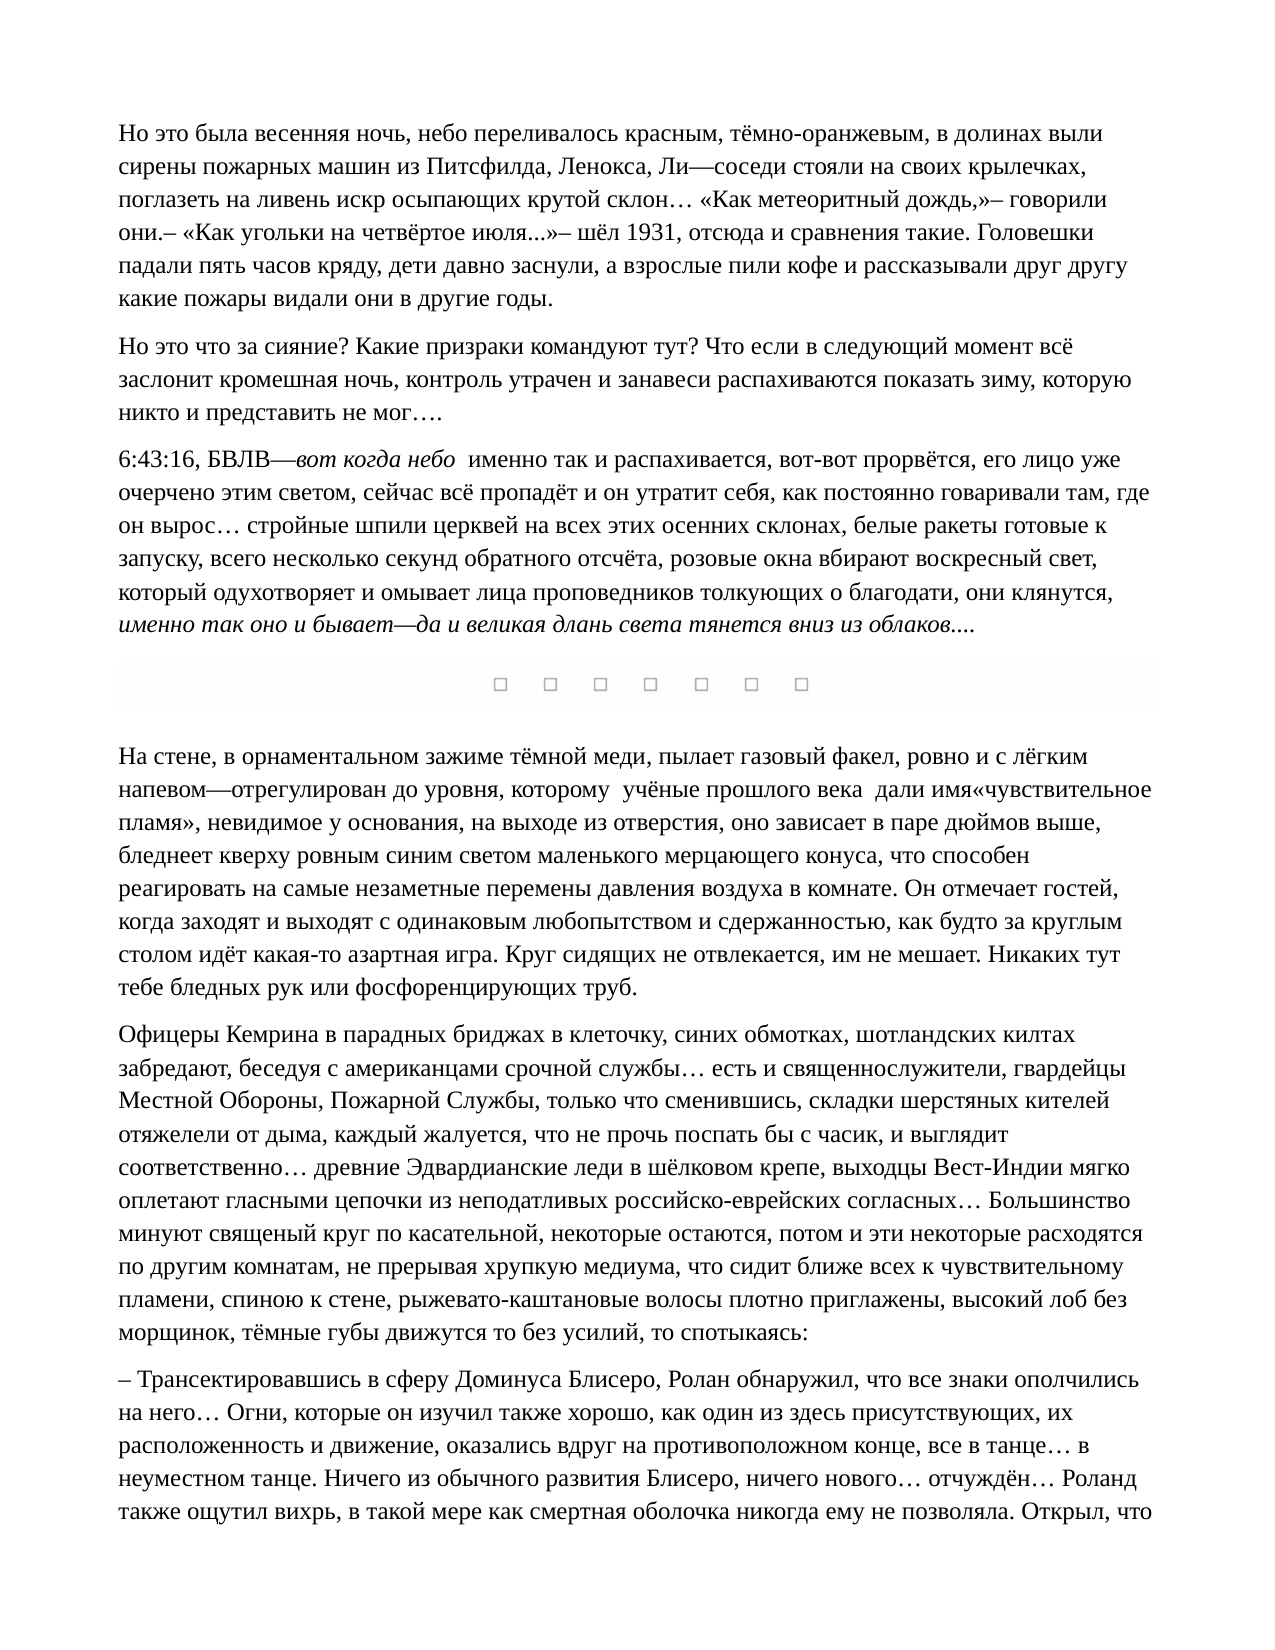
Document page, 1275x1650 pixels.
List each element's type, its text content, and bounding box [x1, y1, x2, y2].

text Но это что за сияние? Какие призраки командуют тут? Что если в следующий момент всё заслонит кромешная ночь, контроль утрачен и занавеси распахиваются показать зиму, которую никто и представить не мог…. [118, 331, 1157, 426]
text Офицеры Кемрина в парадных бриджах в клеточку, синих обмотках, шотландских килтах забредают, беседуя с американцами срочной службы… есть и священнослужители, гвардейцы Местной Обороны, Пожарной Службы, только что сменившись, складки шерстяных кителей отяжелели от дыма, каждый жалуется, что не прочь поспать бы с часик, и выглядит соответственно… древние Эдвардианские леди в шёлковом крепе, выходцы Вест-Индии мягко оплетают гласными цепочки из неподатливых российско-еврейских согласных… Большинство минуют священый круг по касательной, некоторые остаются, потом и эти некоторые расходятся по другим комнатам, не прерывая хрупкую медиума, что сидит ближе всех к чувствительному пламени, спиною к стене, рыжевато-каштановые волосы плотно приглажены, высокий лоб без морщинок, тёмные губы движутся то без усилий, то спотыкаясь: [118, 1019, 1157, 1346]
picture [118, 657, 1157, 712]
text На стене, в орнаментальном зажиме тёмной меди, пылает газовый факел, ровно и с лёгким напевом—отрегулирован до уровня, которому учёные прошлого века дали имя«чувствительное пламя», невидимое у основания, на выходе из отверстия, оно зависает в паре дюймов выше, бледнеет кверху ровным синим светом маленького мерцающего конуса, что способен реагировать на самые незаметные перемены давления воздуха в комнате. Он отмечает гостей, когда заходят и выходят с одинаковым любопытством и сдержанностью, как будто за круглым столом идёт какая-то азартная игра. Круг сидящих не отвлекается, им не мешает. Никаких тут тебе бледных рук или фосфоренцирующих труб. [118, 741, 1157, 1001]
text – Трансектировавшись в сферу Доминуса Блисеро, Ролан обнаружил, что все знаки ополчились на него… Огни, которые он изучил также хорошо, как один из здесь присутствующих, их расположенность и движение, оказались вдруг на противоположном конце, все в танце… в неуместном танце. Ничего из обычного развития Блисеро, ничего нового… отчуждён… Роланд также ощутил вихрь, в такой мере как смертная оболочка никогда ему не позволяла. Открыл, что [118, 1364, 1157, 1525]
text Но это была весенняя ночь, небо переливалось красным, тёмно-оранжевым, в долинах выли сирены пожарных машин из Питсфилда, Ленокса, Ли—соседи стояли на своих крылечках, поглазеть на ливень искр осыпающих крутой склон… «Как метеоритный дождь,»– говорили они.– «Как угольки на четвёртое июля...»– шёл 1931, отсюда и сравнения такие. Головешки падали пять часов кряду, дети давно заснули, а взрослые пили кофе и рассказывали друг другу какие пожары видали они в другие годы. [118, 118, 1157, 312]
text 6:43:16, БВЛВ—вот когда небо именно так и распахивается, вот-вот прорвётся, его лицо уже очерчено этим светом, сейчас всё пропадёт и он утратит себя, как постоянно говаривали там, где он вырос… стройные шпили церквей на всех этих осенних склонах, белые ракеты готовые к запуску, всего несколько секунд обратного отсчёта, розовые окна вбирают воскресный свет, который одухотворяет и омывает лица проповедников толкующих о благодати, они клянутся, именно так оно и бывает—да и великая длань света тянется вниз из облаков.... [118, 444, 1157, 638]
